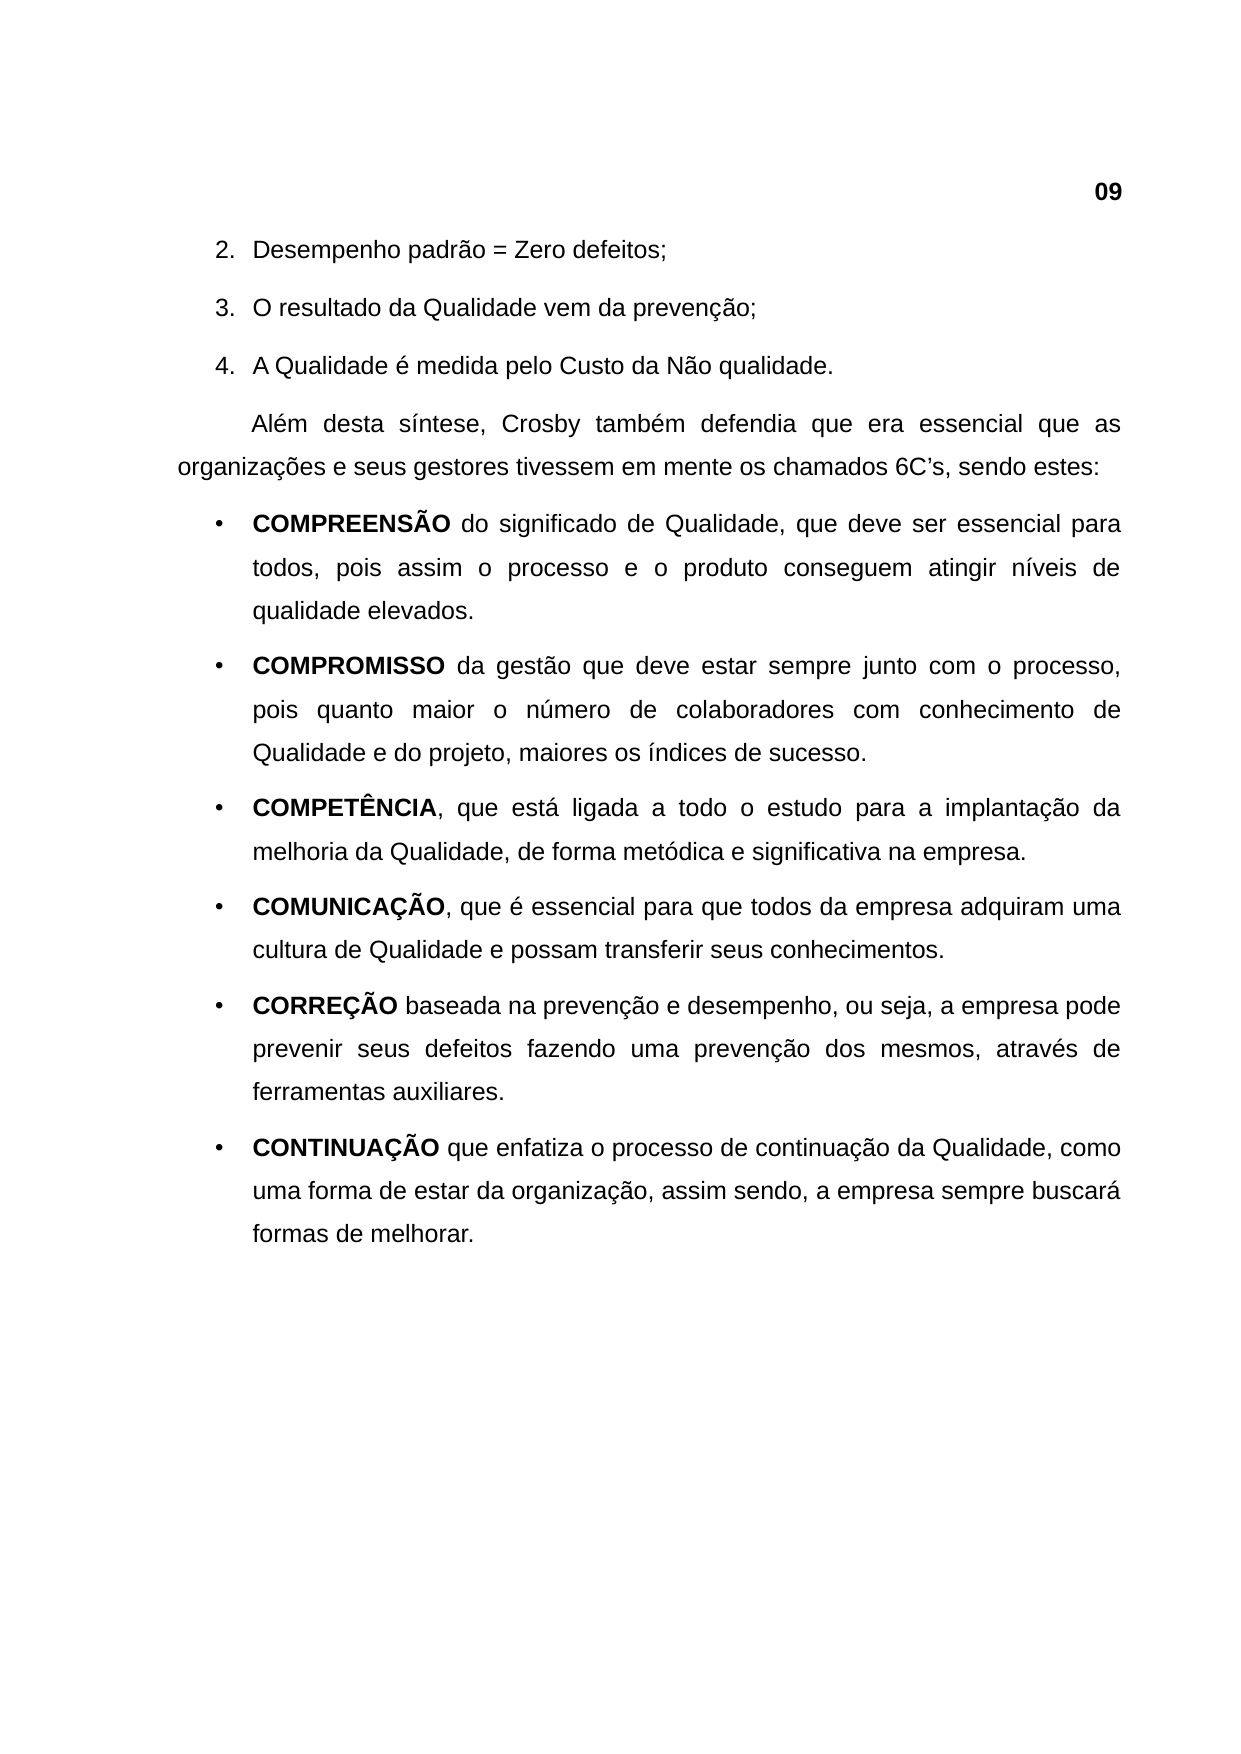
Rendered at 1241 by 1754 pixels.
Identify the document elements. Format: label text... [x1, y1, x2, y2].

list CORREÇÃO baseada na prevenção e desempenho, ou seja, a empresa pode prevenir seus defeitos fazendo uma prevenção dos mesmos, através de ferramentas auxiliares. [215, 991, 1122, 1106]
list Desempenho padrão = Zero defeitos; [215, 235, 1122, 264]
text Além desta síntese, Crosby também defendia que era essencial que as organizações e seus gestores tivessem em mente os chamados 6C’s, sendo estes: [177, 408, 1122, 480]
list A Qualidade é medida pelo Custo da Não qualidade. [215, 351, 1122, 379]
list COMUNICAÇÃO, que é essencial para que todos da empresa adquiram uma cultura de Qualidade e possam transferir seus conhecimentos. [215, 892, 1122, 964]
list CONTINUAÇÃO que enfatiza o processo de continuação da Qualidade, como uma forma de estar da organização, assim sendo, a empresa sempre buscará formas de melhorar. [215, 1133, 1122, 1248]
list O resultado da Qualidade vem da prevenção; [215, 293, 1122, 322]
list COMPREENSÃO do significado de Qualidade, que deve ser essencial para todos, pois assim o processo e o produto conseguem atingir níveis de qualidade elevados. [215, 509, 1122, 624]
list COMPROMISSO da gestão que deve estar sempre junto com o processo, pois quanto maior o número de colaboradores com conhecimento de Qualidade e do projeto, maiores os índices de sucesso. [215, 651, 1122, 766]
list COMPETÊNCIA, que está ligada a todo o estudo para a implantação da melhoria da Qualidade, de forma metódica e significativa na empresa. [215, 793, 1122, 865]
